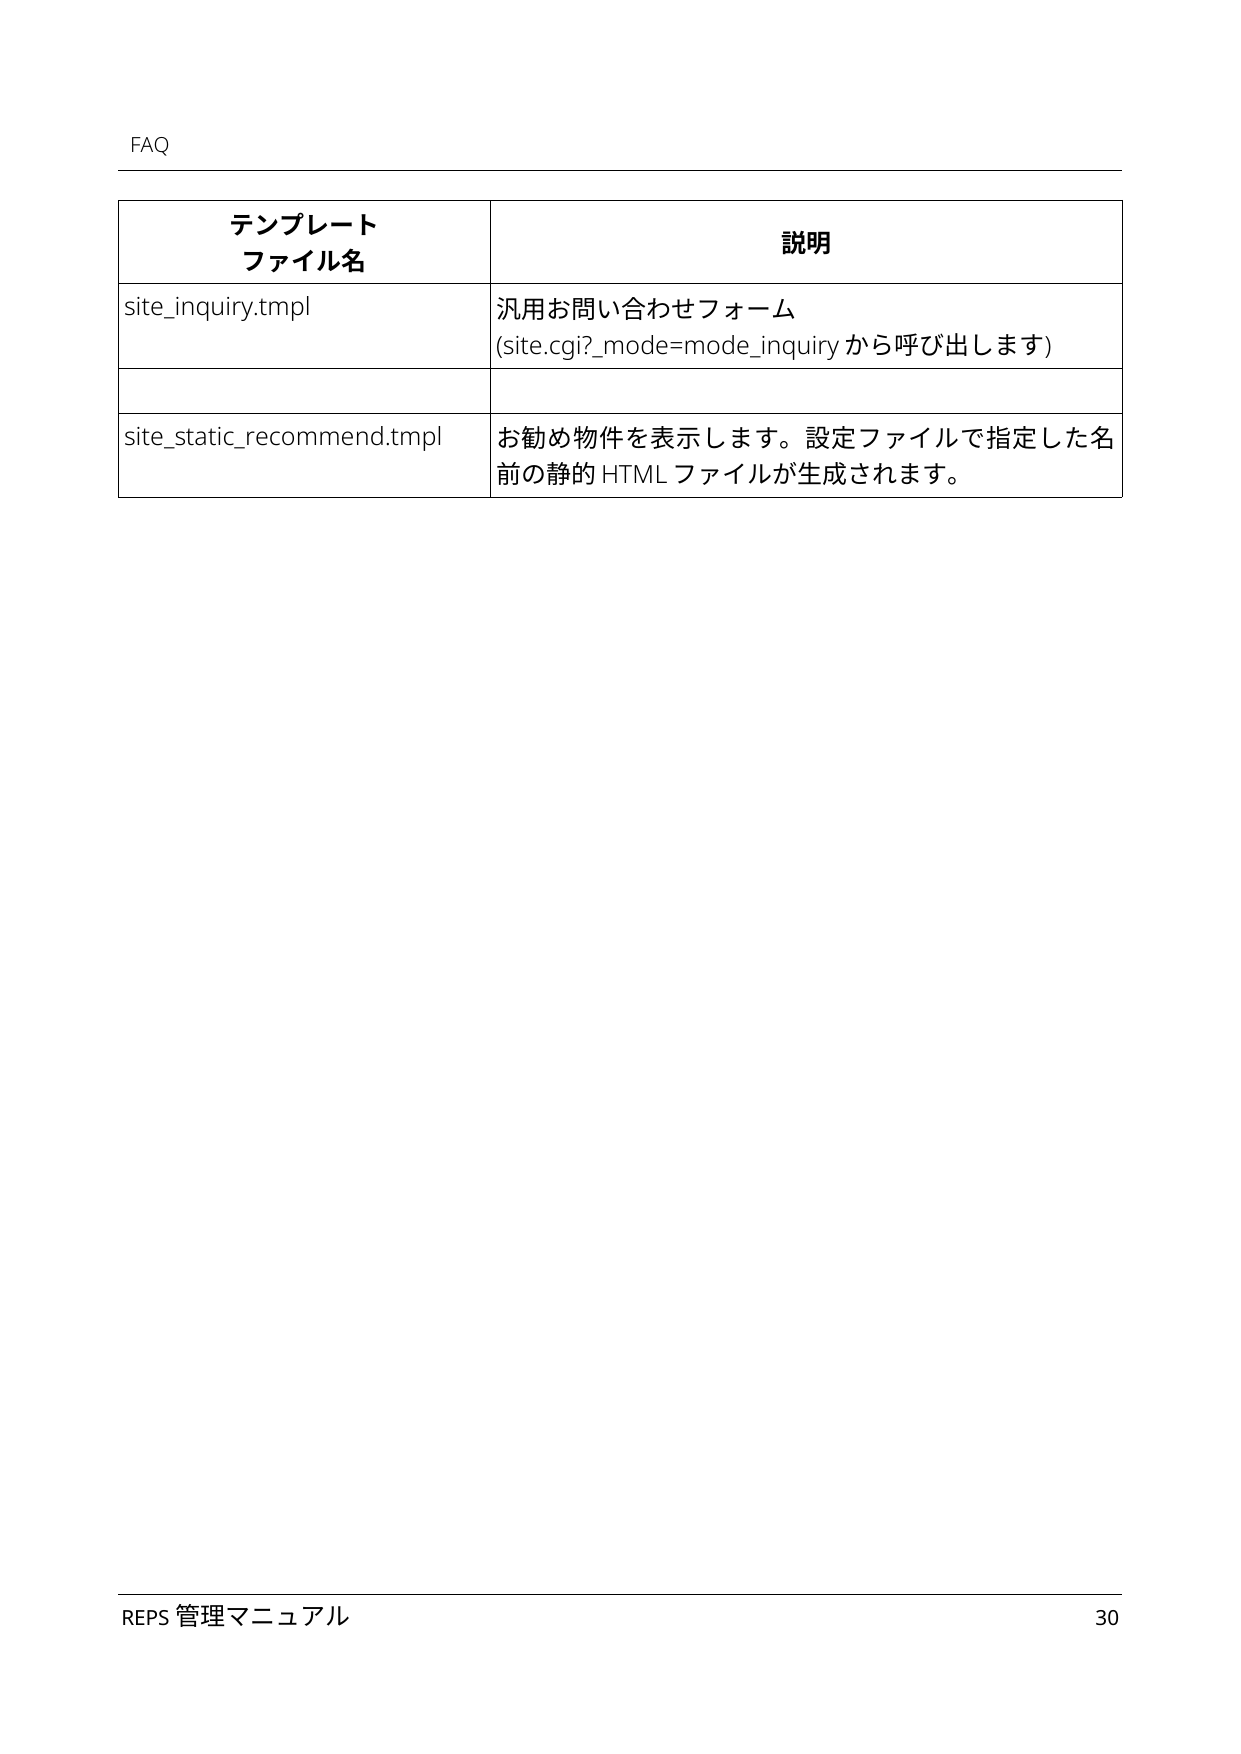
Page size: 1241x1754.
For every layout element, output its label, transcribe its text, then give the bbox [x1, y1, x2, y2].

table_cell site_static_recommend.tmpl [119, 414, 490, 497]
table_header 説明 [491, 201, 1122, 283]
table_cell [119, 369, 490, 413]
table_cell お勧め物件を表示します。設定ファイルで指定した名前の静的HTMLファイルが生成されます。 [491, 414, 1122, 497]
table_cell site_inquiry.tmpl [119, 284, 490, 368]
table_header テンプレート ファイル名 [119, 201, 490, 283]
table_cell [491, 369, 1122, 413]
table_cell 汎用お問い合わせフォーム (site.cgi?_mode=mode_inquiryから呼び出します) [491, 284, 1122, 368]
